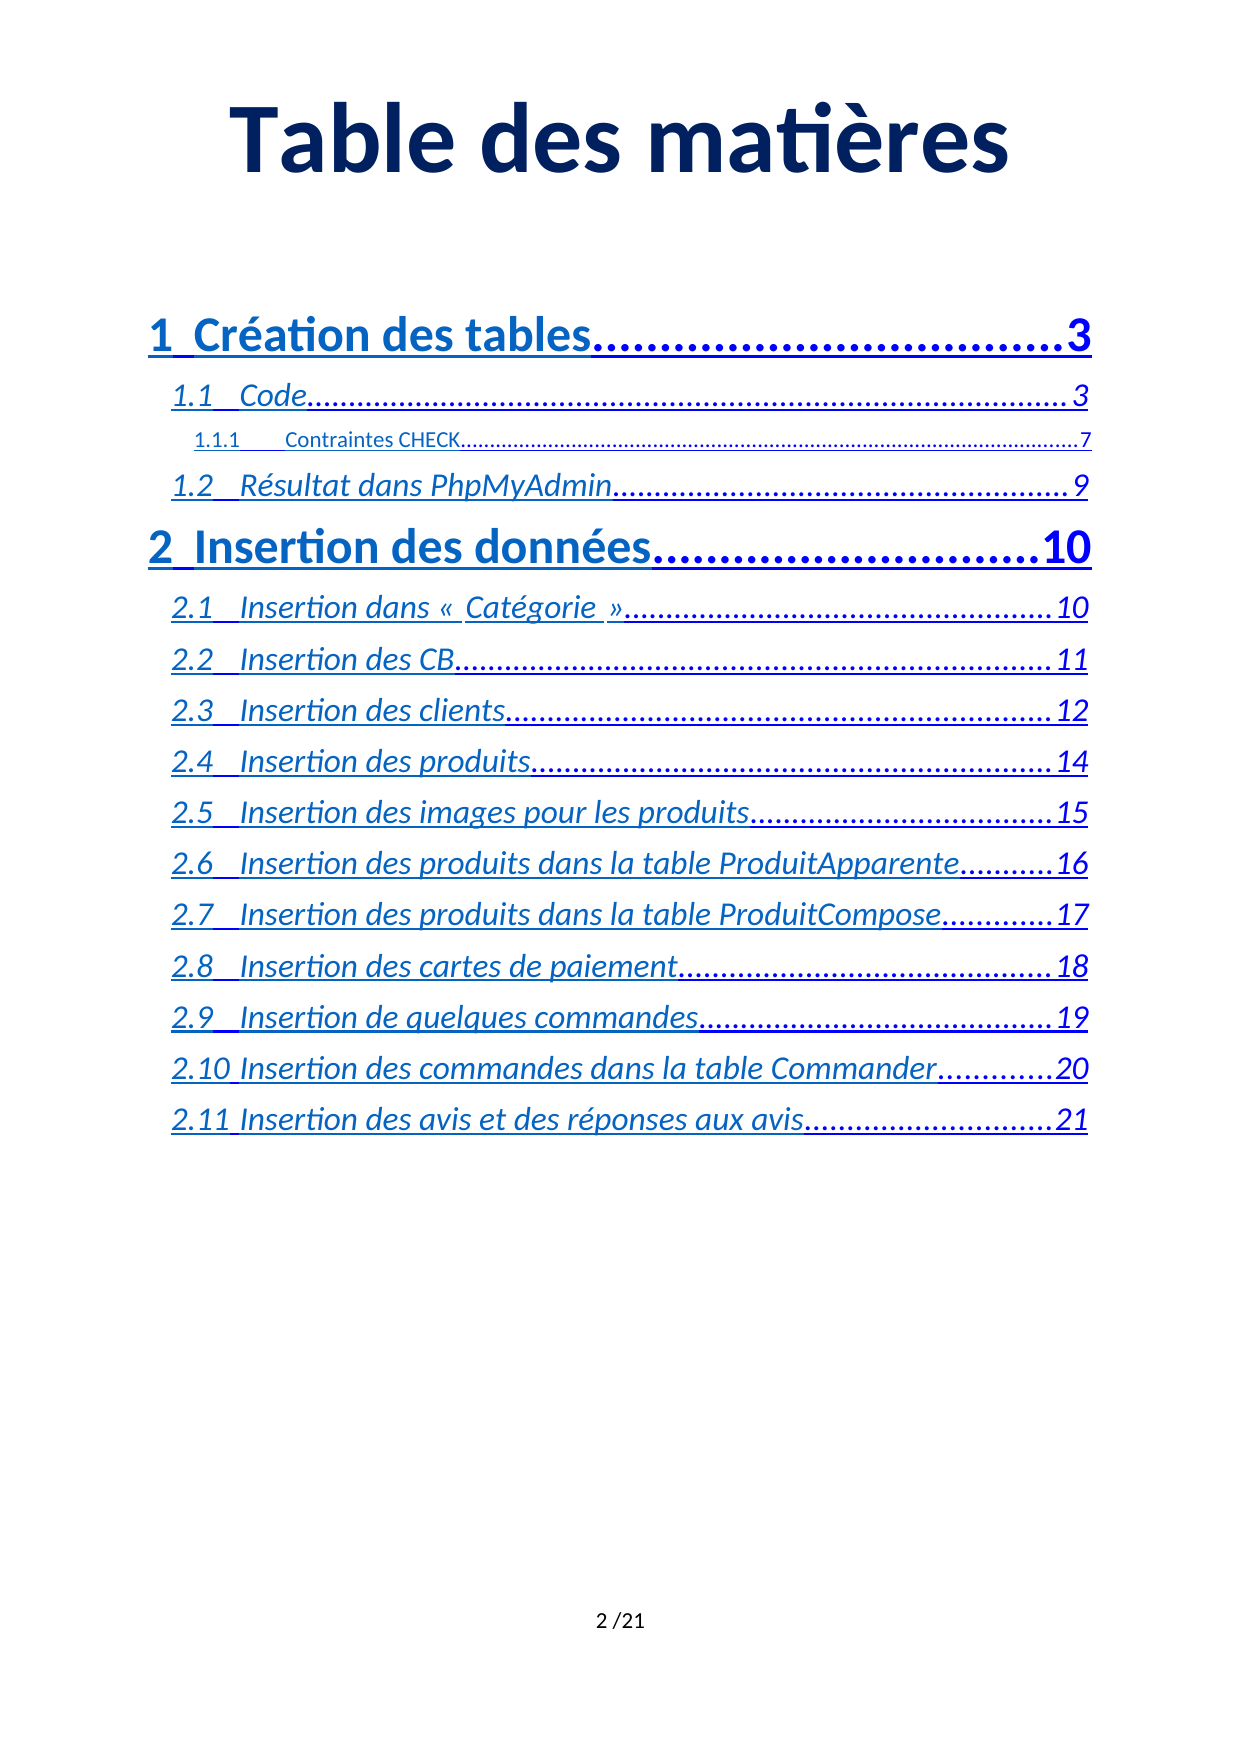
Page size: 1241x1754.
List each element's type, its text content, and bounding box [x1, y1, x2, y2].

text 2.3 Insertion des clients 12 [171, 689, 1093, 729]
text 2 Insertion des données 10 [148, 515, 1093, 576]
text 2.11 Insertion des avis et des réponses aux avis 21 [171, 1098, 1093, 1139]
text 1 Création des tables 3 [148, 303, 1093, 364]
text 1.2 Résultat dans PhpMyAdmin 9 [171, 464, 1093, 505]
text Table des matières [148, 75, 1093, 197]
text 1.1.1 Contraintes CHECK 7 [193, 426, 1093, 453]
text 2.6 Insertion des produits dans la table ProduitApparente 16 [171, 842, 1093, 883]
text 2.10 Insertion des commandes dans la table Commander 20 [171, 1047, 1093, 1088]
text 2.9 Insertion de quelques commandes 19 [171, 996, 1093, 1036]
text 2.7 Insertion des produits dans la table ProduitCompose 17 [171, 893, 1093, 934]
text 2.5 Insertion des images pour les produits 15 [171, 791, 1093, 832]
text 2.2 Insertion des CB 11 [171, 638, 1093, 678]
text 2.8 Insertion des cartes de paiement 18 [171, 944, 1093, 985]
text 1.1 Code 3 [171, 374, 1093, 415]
text 2.4 Insertion des produits 14 [171, 740, 1093, 781]
text 2.1 Insertion dans « Catégorie » 10 [171, 587, 1093, 627]
